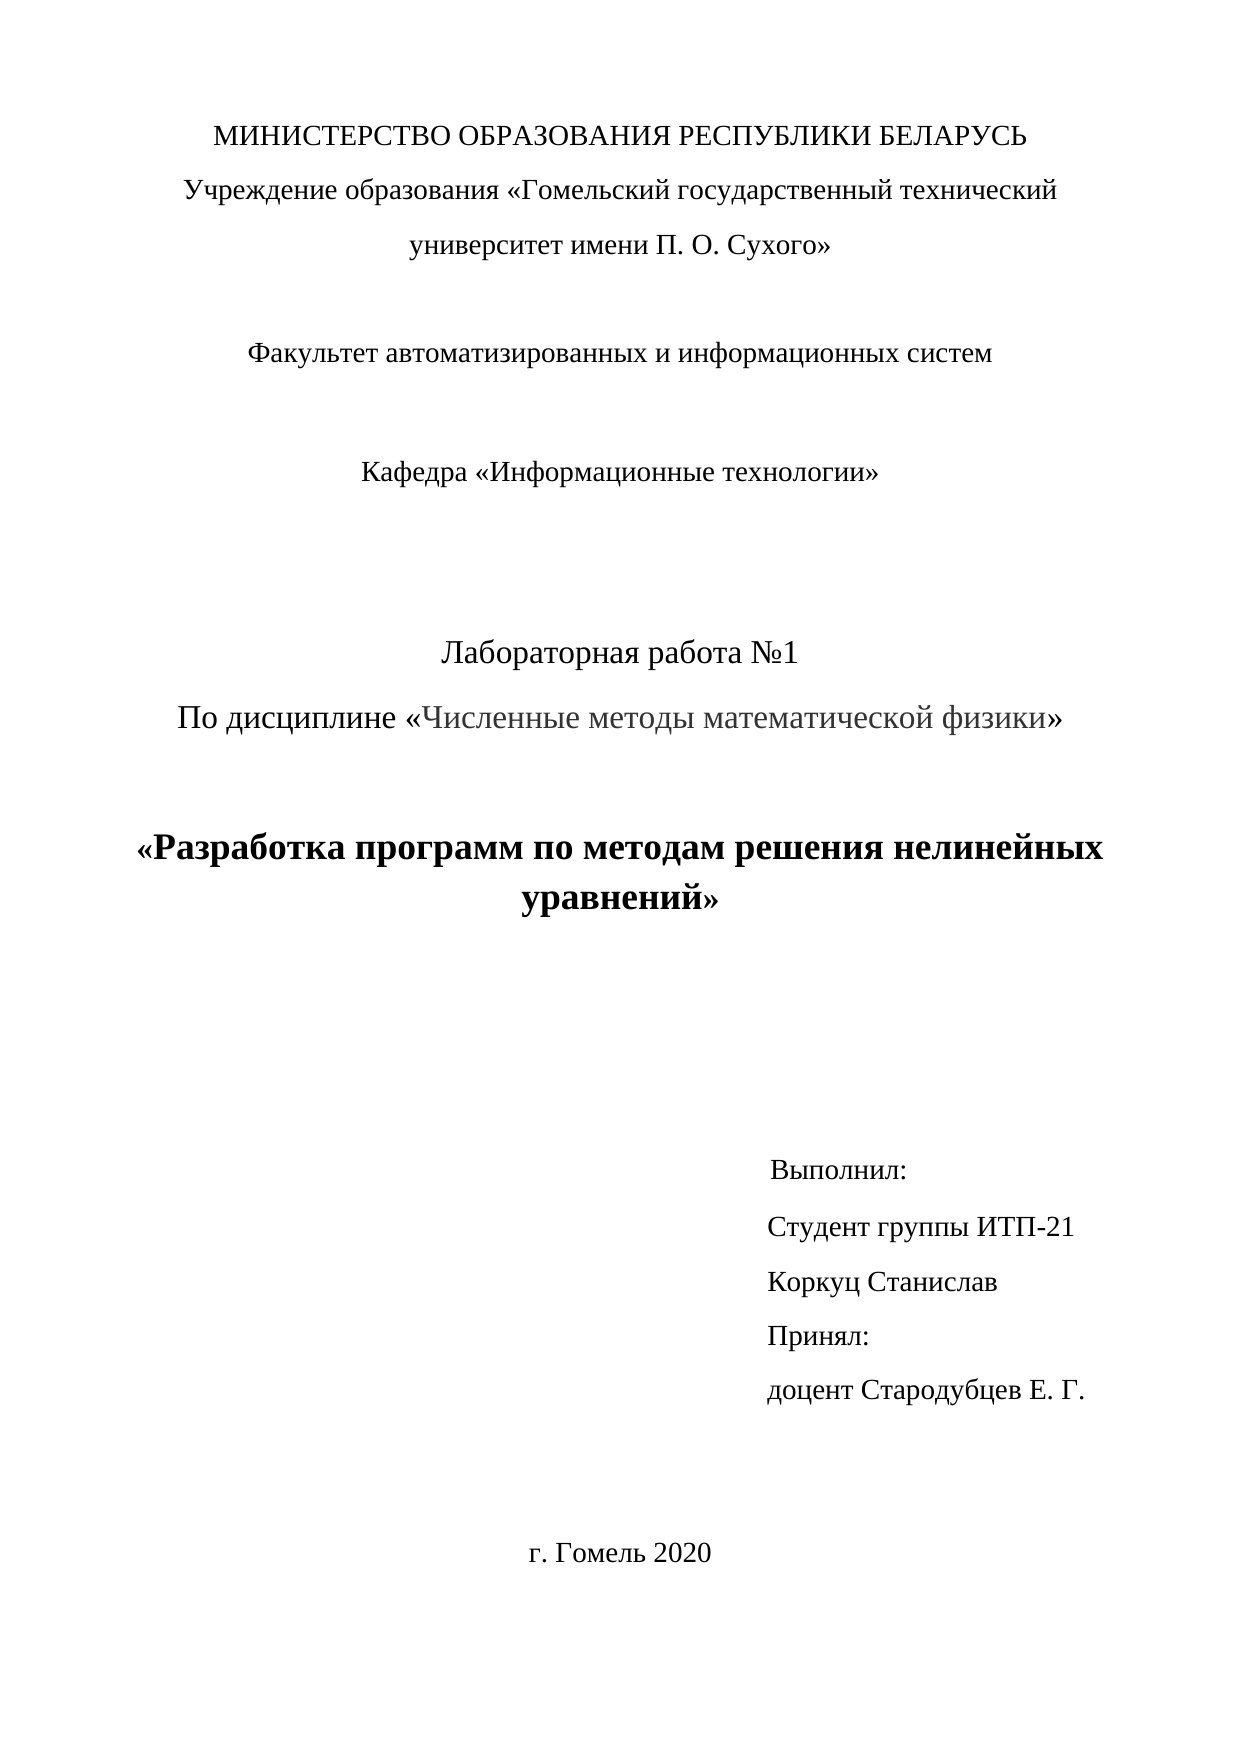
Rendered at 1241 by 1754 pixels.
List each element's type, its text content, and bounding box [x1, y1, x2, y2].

text Выполнил: [118, 1141, 1122, 1188]
text Кафедра «Информационные технологии» [118, 454, 1122, 488]
text Коркуц Станислав [118, 1264, 1122, 1297]
text Студент группы ИТП-21 [118, 1209, 1122, 1243]
subtitle По дисциплине «Численные методы математической физики» [118, 697, 1122, 736]
text «Разработка программ по методам решения нелинейных уравнений» [118, 825, 1122, 917]
text Принял: [118, 1318, 1122, 1352]
text Лабораторная работа №1 [118, 632, 1122, 671]
text доцент Стародубцев Е. Г. [118, 1372, 1122, 1406]
text университет имени П. О. Сухого» [118, 227, 1122, 260]
text г. Гомель 2020 [118, 1536, 1122, 1569]
text Факультет автоматизированных и информационных систем [118, 336, 1122, 369]
text Учреждение образования «Гомельский государственный технический [118, 172, 1122, 206]
text МИНИСТЕРСТВО ОБРАЗОВАНИЯ РЕСПУБЛИКИ БЕЛАРУСЬ [118, 118, 1122, 152]
